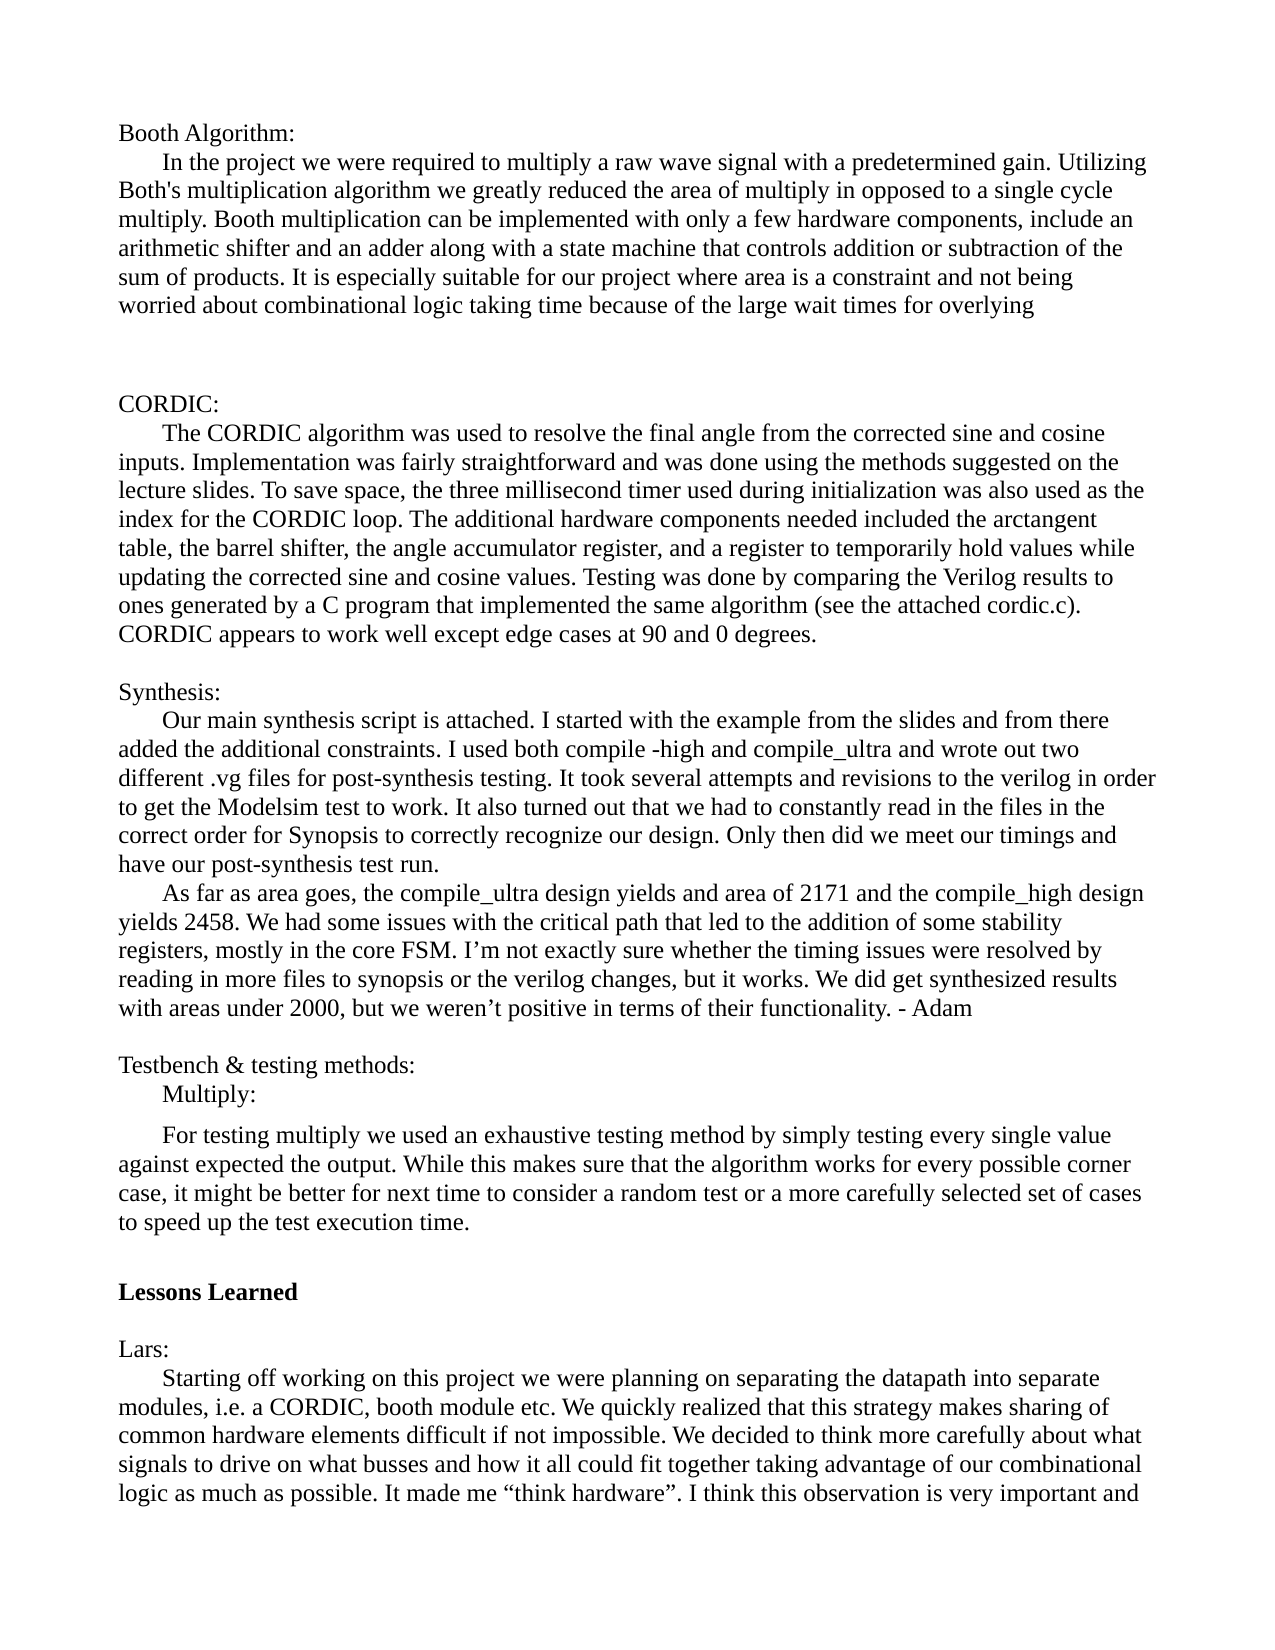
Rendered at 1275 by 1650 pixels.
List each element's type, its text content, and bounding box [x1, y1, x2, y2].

text Lars: [118, 1334, 1157, 1363]
text Starting off working on this project we were planning on separating the datapath into separate modules, i.e. a CORDIC, booth module etc. We quickly realized that this strategy makes sharing of common hardware elements difficult if not impossible. We decided to think more carefully about what signals to drive on what busses and how it all could fit together taking advantage of our combinational logic as much as possible. It made me “think hardware”. I think this observation is very important and [118, 1363, 1157, 1507]
text Lessons Learned [118, 1277, 1157, 1306]
text Booth Algorithm: [118, 118, 1157, 147]
text For testing multiply we used an exhaustive testing method by simply testing every single value against expected the output. While this makes sure that the algorithm works for every possible corner case, it might be better for next time to consider a random test or a more carefully selected set of cases to speed up the test execution time. [118, 1121, 1157, 1236]
text Multiply: [118, 1079, 1157, 1108]
text Synthesis: [118, 677, 1157, 706]
text Our main synthesis script is attached. I started with the example from the slides and from there added the additional constraints. I used both compile -high and compile_ultra and wrote out two different .vg files for post-synthesis testing. It took several attempts and revisions to the verilog in order to get the Modelsim test to work. It also turned out that we had to constantly read in the files in the correct order for Synopsis to correctly recognize our design. Only then did we meet our timings and have our post-synthesis test run. [118, 706, 1157, 878]
text As far as area goes, the compile_ultra design yields and area of 2171 and the compile_high design yields 2458. We had some issues with the critical path that led to the addition of some stability registers, mostly in the core FSM. I’m not exactly sure whether the timing issues were resolved by reading in more files to synopsis or the verilog changes, but it works. We did get synthesized results with areas under 2000, but we weren’t positive in terms of their functionality. - Adam [118, 878, 1157, 1022]
text The CORDIC algorithm was used to resolve the final angle from the corrected sine and cosine inputs. Implementation was fairly straightforward and was done using the methods suggested on the lecture slides. To save space, the three millisecond timer used during initialization was also used as the index for the CORDIC loop. The additional hardware components needed included the arctangent table, the barrel shifter, the angle accumulator register, and a register to temporarily hold values while updating the corrected sine and cosine values. Testing was done by comparing the Verilog results to ones generated by a C program that implemented the same algorithm (see the attached cordic.c). CORDIC appears to work well except edge cases at 90 and 0 degrees. [118, 418, 1157, 648]
text In the project we were required to multiply a raw wave signal with a predetermined gain. Utilizing Both's multiplication algorithm we greatly reduced the area of multiply in opposed to a single cycle multiply. Booth multiplication can be implemented with only a few hardware components, include an arithmetic shifter and an adder along with a state machine that controls addition or subtraction of the sum of products. It is especially suitable for our project where area is a constraint and not being worried about combinational logic taking time because of the large wait times for overlying [118, 147, 1157, 319]
text Testbench & testing methods: [118, 1051, 1157, 1079]
text CORDIC: [118, 389, 1157, 418]
